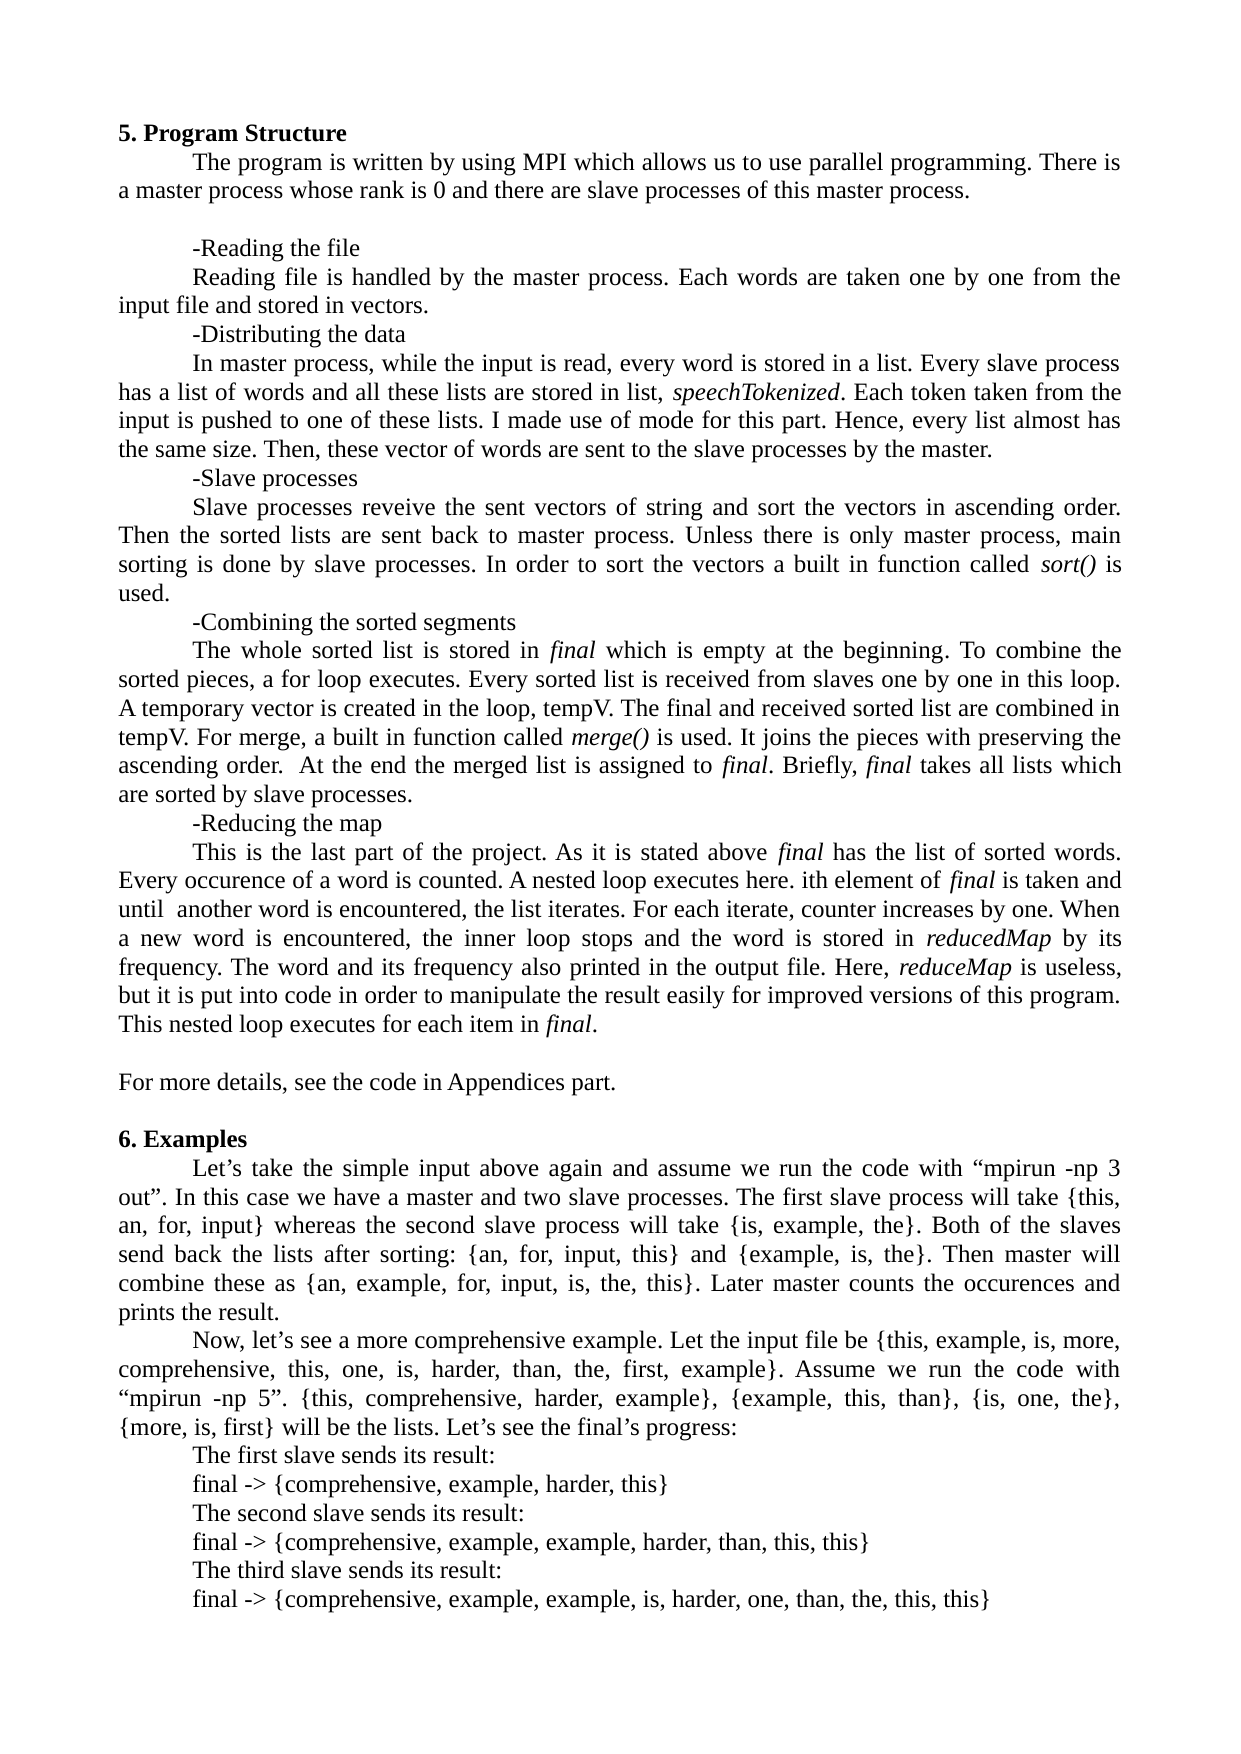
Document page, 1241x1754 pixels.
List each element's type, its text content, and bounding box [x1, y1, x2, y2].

text -Slave processes [118, 463, 1122, 492]
text The program is written by using MPI which allows us to use parallel programming. There is a master process whose rank is 0 and there are slave processes of this master process. [118, 147, 1122, 204]
text final -> {comprehensive, example, example, is, harder, one, than, the, this, this} [118, 1584, 1122, 1613]
text For more details, see the code in Appendices part. [118, 1067, 1122, 1096]
text -Reducing the map [118, 808, 1122, 837]
text The third slave sends its result: [118, 1556, 1122, 1584]
text 5. Program Structure [118, 118, 1122, 147]
text final -> {comprehensive, example, example, harder, than, this, this} [118, 1527, 1122, 1556]
text The first slave sends its result: [118, 1441, 1122, 1469]
text In master process, while the input is read, every word is stored in a list. Every slave process has a list of words and all these lists are stored in list, speechTokenized. Each token taken from the input is pushed to one of these lists. I made use of mode for this part. Hence, every list almost has the same size. Then, these vector of words are sent to the slave processes by the master. [118, 348, 1122, 463]
text This is the last part of the project. As it is stated above final has the list of sorted words. Every occurence of a word is counted. A nested loop executes here. ith element of final is taken and until another word is encountered, the list iterates. For each iterate, counter increases by one. When a new word is encountered, the inner loop stops and the word is stored in reducedMap by its frequency. The word and its frequency also printed in the output file. Here, reduceMap is useless, but it is put into code in order to manipulate the result easily for improved versions of this program. This nested loop executes for each item in final. [118, 837, 1122, 1038]
text -Reading the file [118, 233, 1122, 262]
text 6. Examples [118, 1124, 1122, 1153]
text The whole sorted list is stored in final which is empty at the beginning. To combine the sorted pieces, a for loop executes. Every sorted list is received from slaves one by one in this loop. A temporary vector is created in the loop, tempV. The final and received sorted list are combined in tempV. For merge, a built in function called merge() is used. It joins the pieces with preserving the ascending order. At the end the merged list is assigned to final. Briefly, final takes all lists which are sorted by slave processes. [118, 636, 1122, 808]
text final -> {comprehensive, example, harder, this} [118, 1469, 1122, 1498]
text Let’s take the simple input above again and assume we run the code with “mpirun -np 3 out”. In this case we have a master and two slave processes. The first slave process will take {this, an, for, input} whereas the second slave process will take {is, example, the}. Both of the slaves send back the lists after sorting: {an, for, input, this} and {example, is, the}. Then master will combine these as {an, example, for, input, is, the, this}. Later master counts the occurences and prints the result. [118, 1153, 1122, 1326]
text -Distributing the data [118, 319, 1122, 348]
text Now, let’s see a more comprehensive example. Let the input file be {this, example, is, more, comprehensive, this, one, is, harder, than, the, first, example}. Assume we run the code with “mpirun -np 5”. {this, comprehensive, harder, example}, {example, this, than}, {is, one, the}, {more, is, first} will be the lists. Let’s see the final’s progress: [118, 1326, 1122, 1441]
text Reading file is handled by the master process. Each words are taken one by one from the input file and stored in vectors. [118, 262, 1122, 319]
text -Combining the sorted segments [118, 607, 1122, 636]
text The second slave sends its result: [118, 1498, 1122, 1527]
text Slave processes reveive the sent vectors of string and sort the vectors in ascending order. Then the sorted lists are sent back to master process. Unless there is only master process, main sorting is done by slave processes. In order to sort the vectors a built in function called sort() is used. [118, 492, 1122, 607]
